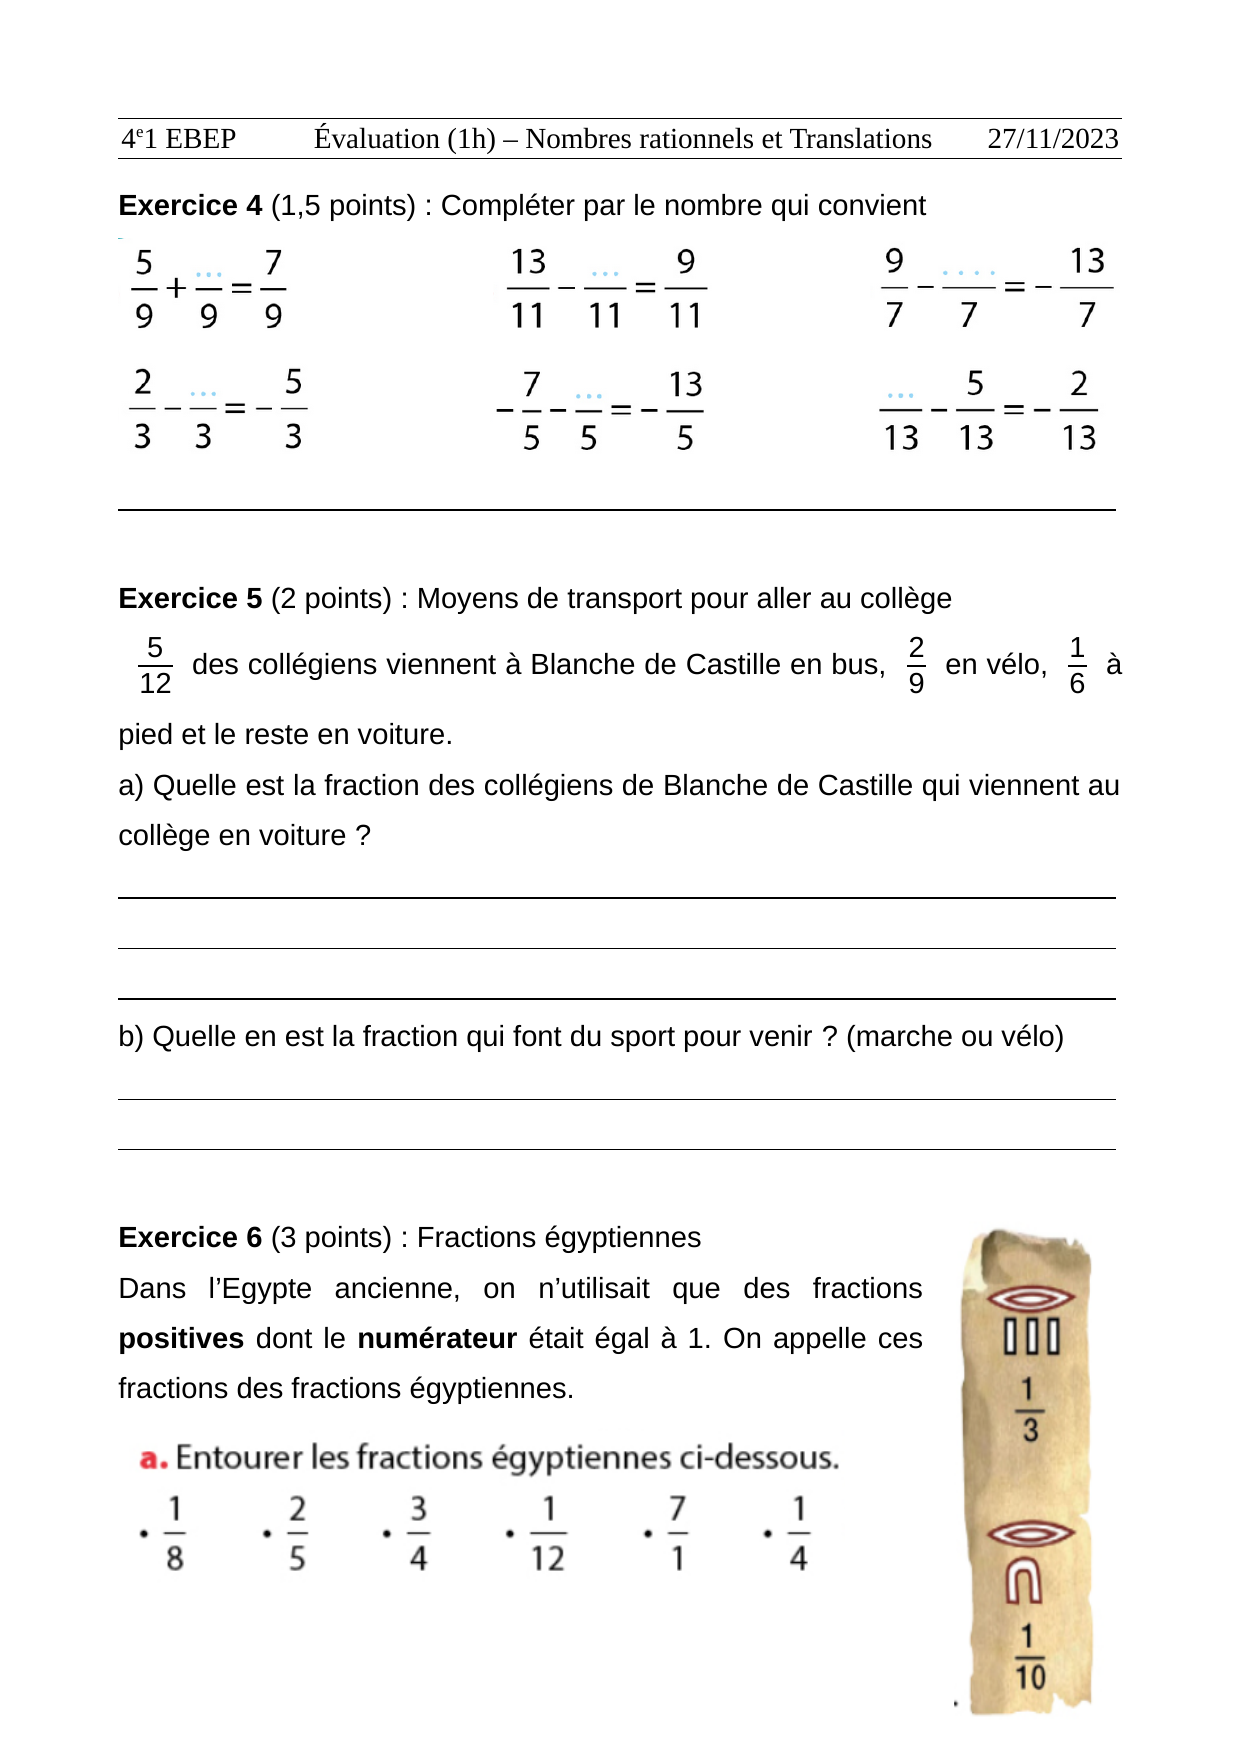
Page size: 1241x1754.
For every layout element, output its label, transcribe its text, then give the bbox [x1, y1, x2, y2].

picture [493, 238, 746, 337]
text des collégiens viennent à Blanche de Castille en bus,en vélo,à pied et le reste en voiture. [118, 631, 1122, 751]
text Exercice 5 (2 points) : Moyens de transport pour aller au collège [118, 581, 1122, 614]
picture [870, 359, 1122, 458]
text Exercice 4 (1,5 points) : Compléter par le nombre qui convient [118, 188, 1122, 221]
picture [121, 1428, 846, 1590]
text a) Quelle est la fraction des collégiens de Blanche de Castille qui viennent au collège en voiture ? [118, 767, 1122, 851]
text b) Quelle en est la fraction qui font du sport pour venir ? (marche ou vélo) [118, 1019, 1122, 1053]
text Dans l’Egypte ancienne, on n’utilisait que des fractions positives dont le numérateur était égal à 1. On appelle ces fractions des fractions égyptiennes. [118, 1271, 924, 1405]
text Exercice 6 (3 points) : Fractions égyptiennes [118, 1215, 954, 1723]
picture [954, 1215, 1107, 1723]
picture [870, 238, 1123, 337]
picture [118, 359, 369, 458]
picture [490, 359, 741, 458]
picture [118, 238, 369, 337]
